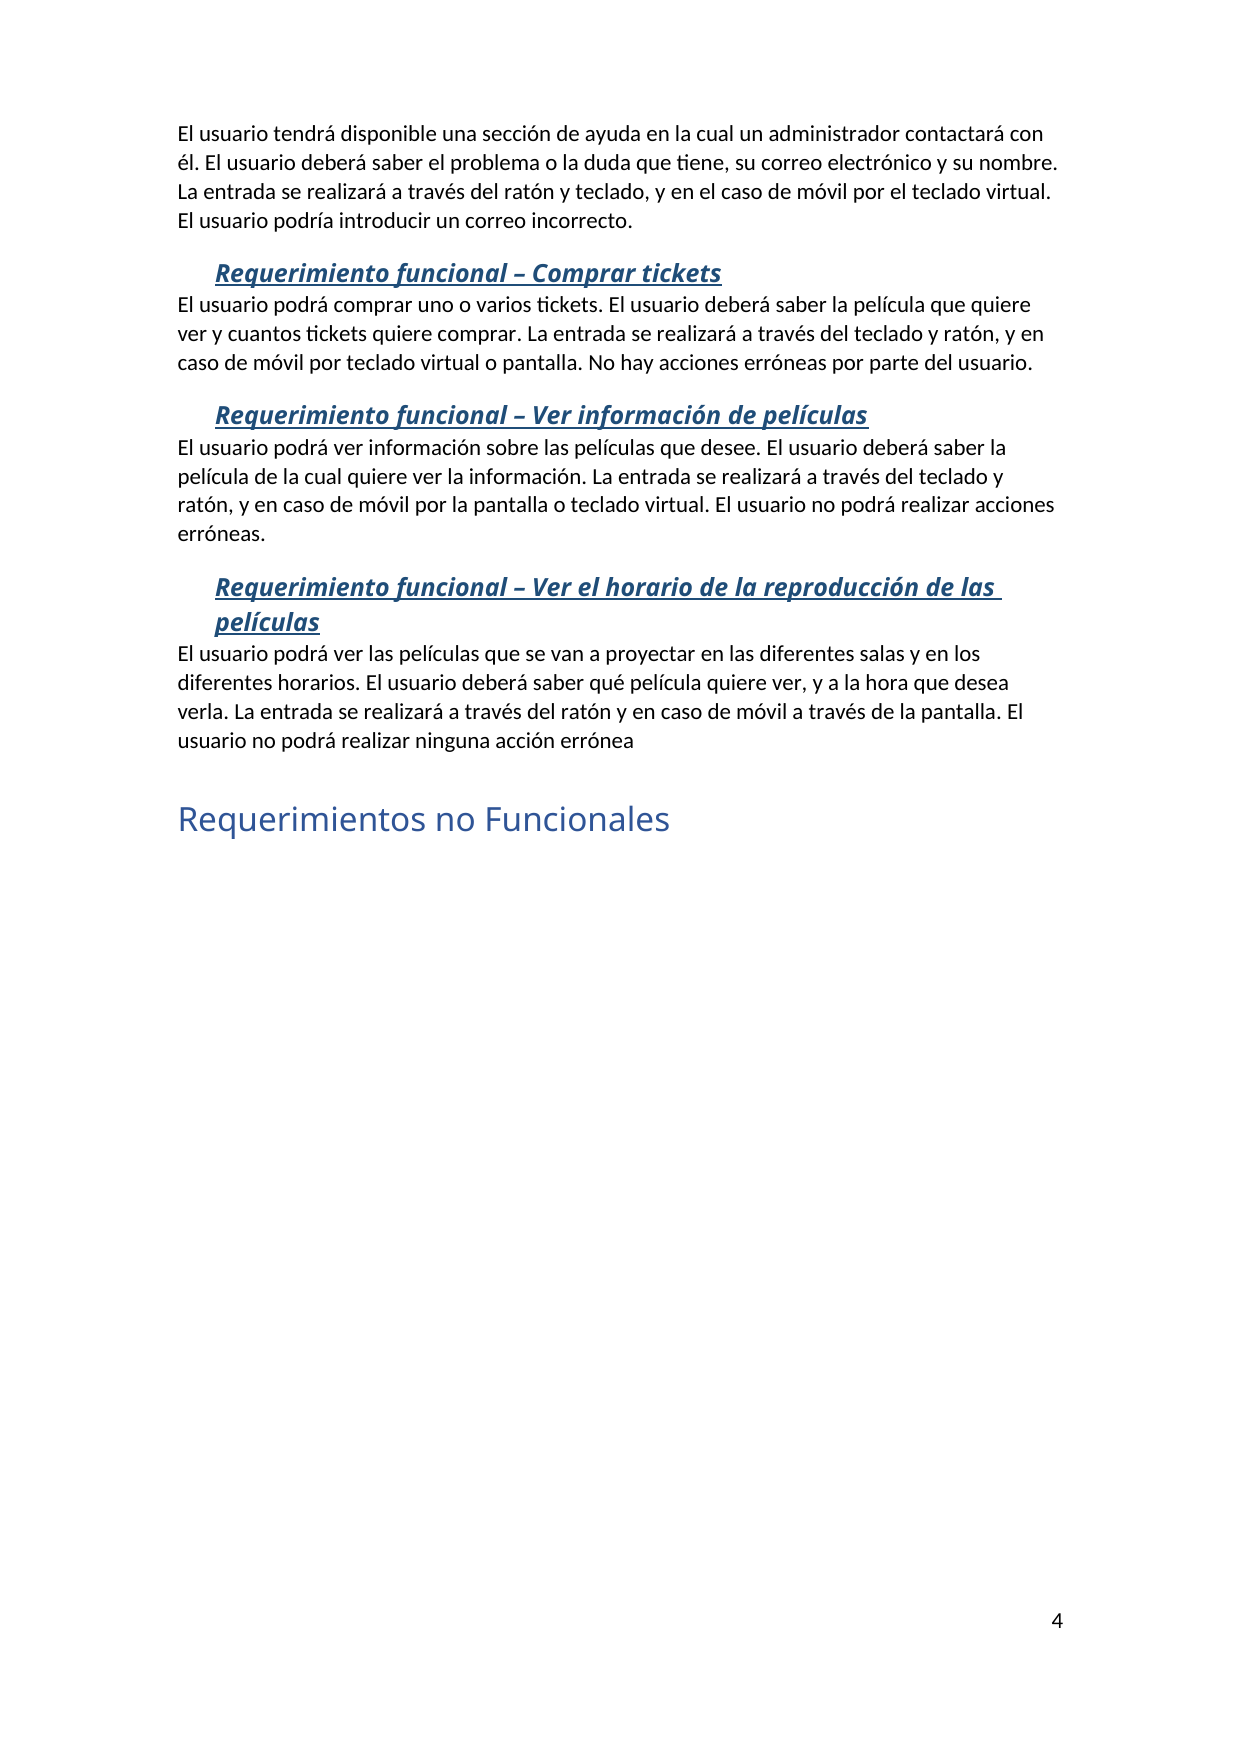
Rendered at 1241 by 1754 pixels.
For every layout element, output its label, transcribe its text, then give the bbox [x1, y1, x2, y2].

text El usuario podrá comprar uno o varios tickets. El usuario deberá saber la película que quiere ver y cuantos tickets quiere comprar. La entrada se realizará a través del teclado y ratón, y en caso de móvil por teclado virtual o pantalla. No hay acciones erróneas por parte del usuario. [177, 291, 1063, 376]
subtitle Requerimiento funcional – Ver información de películas [215, 398, 1063, 432]
text El usuario podrá ver las películas que se van a proyectar en las diferentes salas y en los diferentes horarios. El usuario deberá saber qué película quiere ver, y a la hora que desea verla. La entrada se realizará a través del ratón y en caso de móvil a través de la pantalla. El usuario no podrá realizar ninguna acción errónea [177, 639, 1063, 754]
subtitle Requerimiento funcional – Comprar tickets [215, 256, 1063, 289]
subtitle Requerimiento funcional – Ver el horario de la reproducción de las películas [215, 569, 1063, 638]
subtitle Requerimientos no Funcionales [177, 796, 1063, 842]
text El usuario podrá ver información sobre las películas que desee. El usuario deberá saber la película de la cual quiere ver la información. La entrada se realizará a través del teclado y ratón, y en caso de móvil por la pantalla o teclado virtual. El usuario no podrá realizar acciones erróneas. [177, 433, 1063, 547]
text El usuario tendrá disponible una sección de ayuda en la cual un administrador contactará con él. El usuario deberá saber el problema o la duda que tiene, su correo electrónico y su nombre. La entrada se realizará a través del ratón y teclado, y en el caso de móvil por el teclado virtual. El usuario podría introducir un correo incorrecto. [177, 119, 1063, 234]
